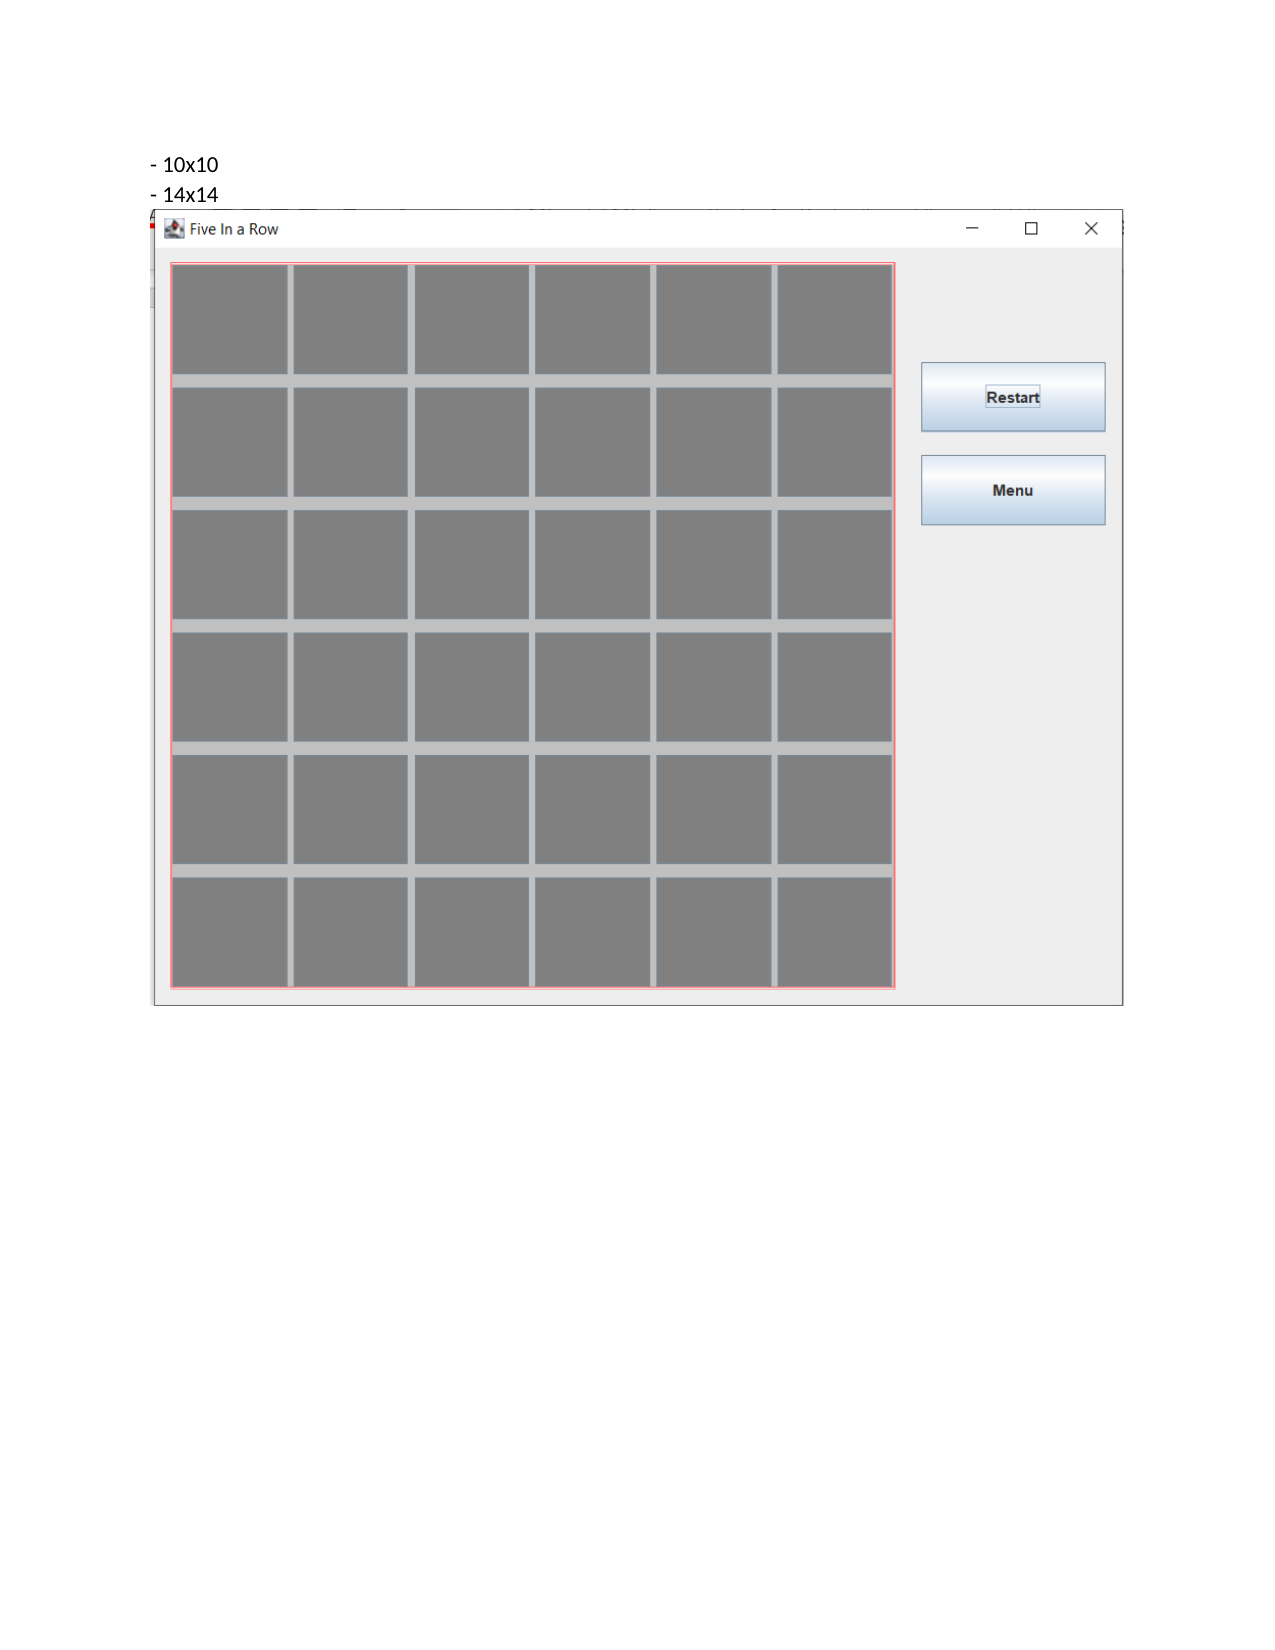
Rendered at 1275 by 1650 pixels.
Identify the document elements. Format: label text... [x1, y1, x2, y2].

text - 10x10 - 14x14 [150, 150, 1125, 1006]
